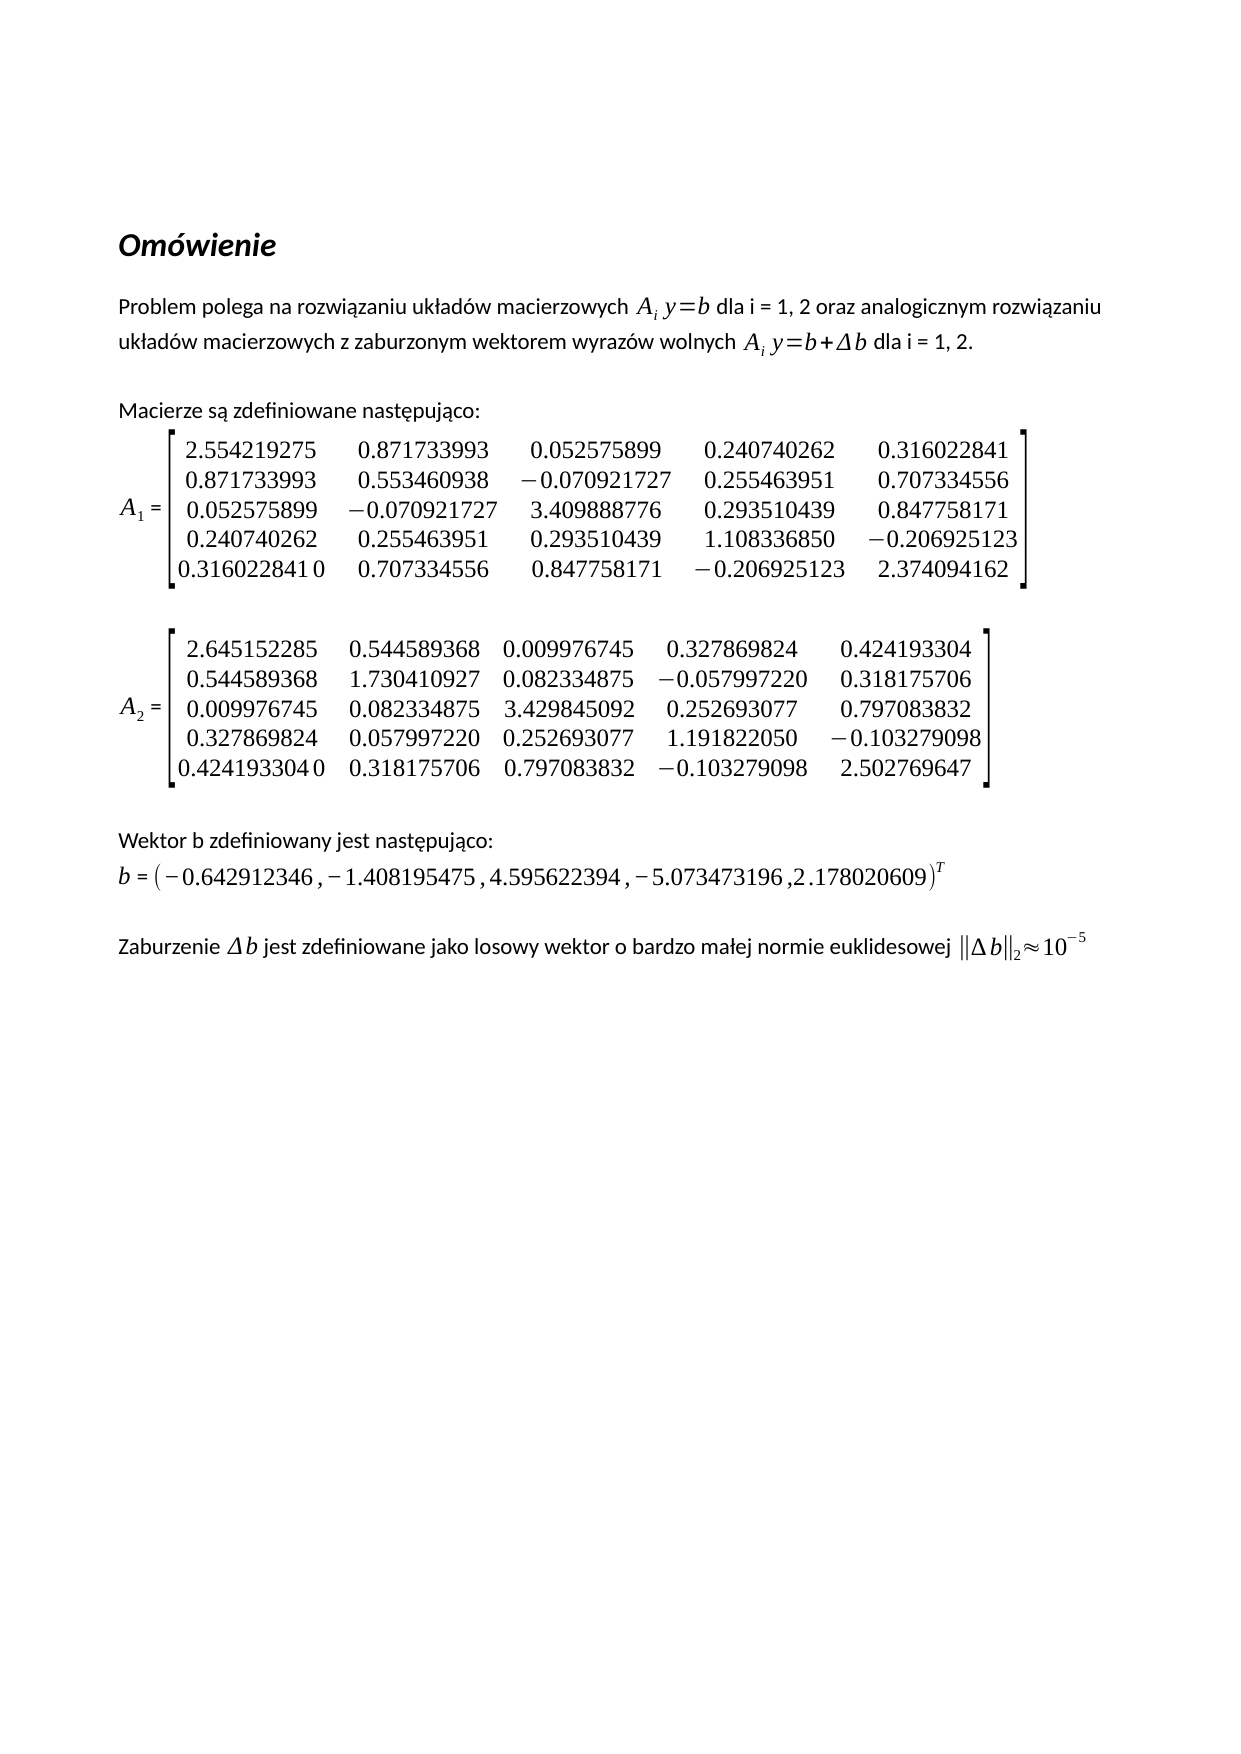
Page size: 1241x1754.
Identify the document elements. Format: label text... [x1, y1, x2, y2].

text = [118, 627, 1122, 789]
text = [118, 859, 1122, 892]
text Wektor b zdefiniowany jest następująco: [118, 827, 1122, 854]
text Zaburzenie jest zdefiniowane jako losowy wektor o bardzo małej normie euklidesowej [118, 929, 1122, 964]
text Macierze są zdefiniowane następująco: [118, 396, 1122, 424]
text = [118, 428, 1122, 590]
text Omówienie [118, 224, 1122, 265]
text Problem polega na rozwiązaniu układów macierzowych dla i = 1, 2 oraz analogicznym rozwiązaniu układów macierzowych z zaburzonym wektorem wyrazów wolnych dla i = 1, 2. [118, 292, 1122, 359]
